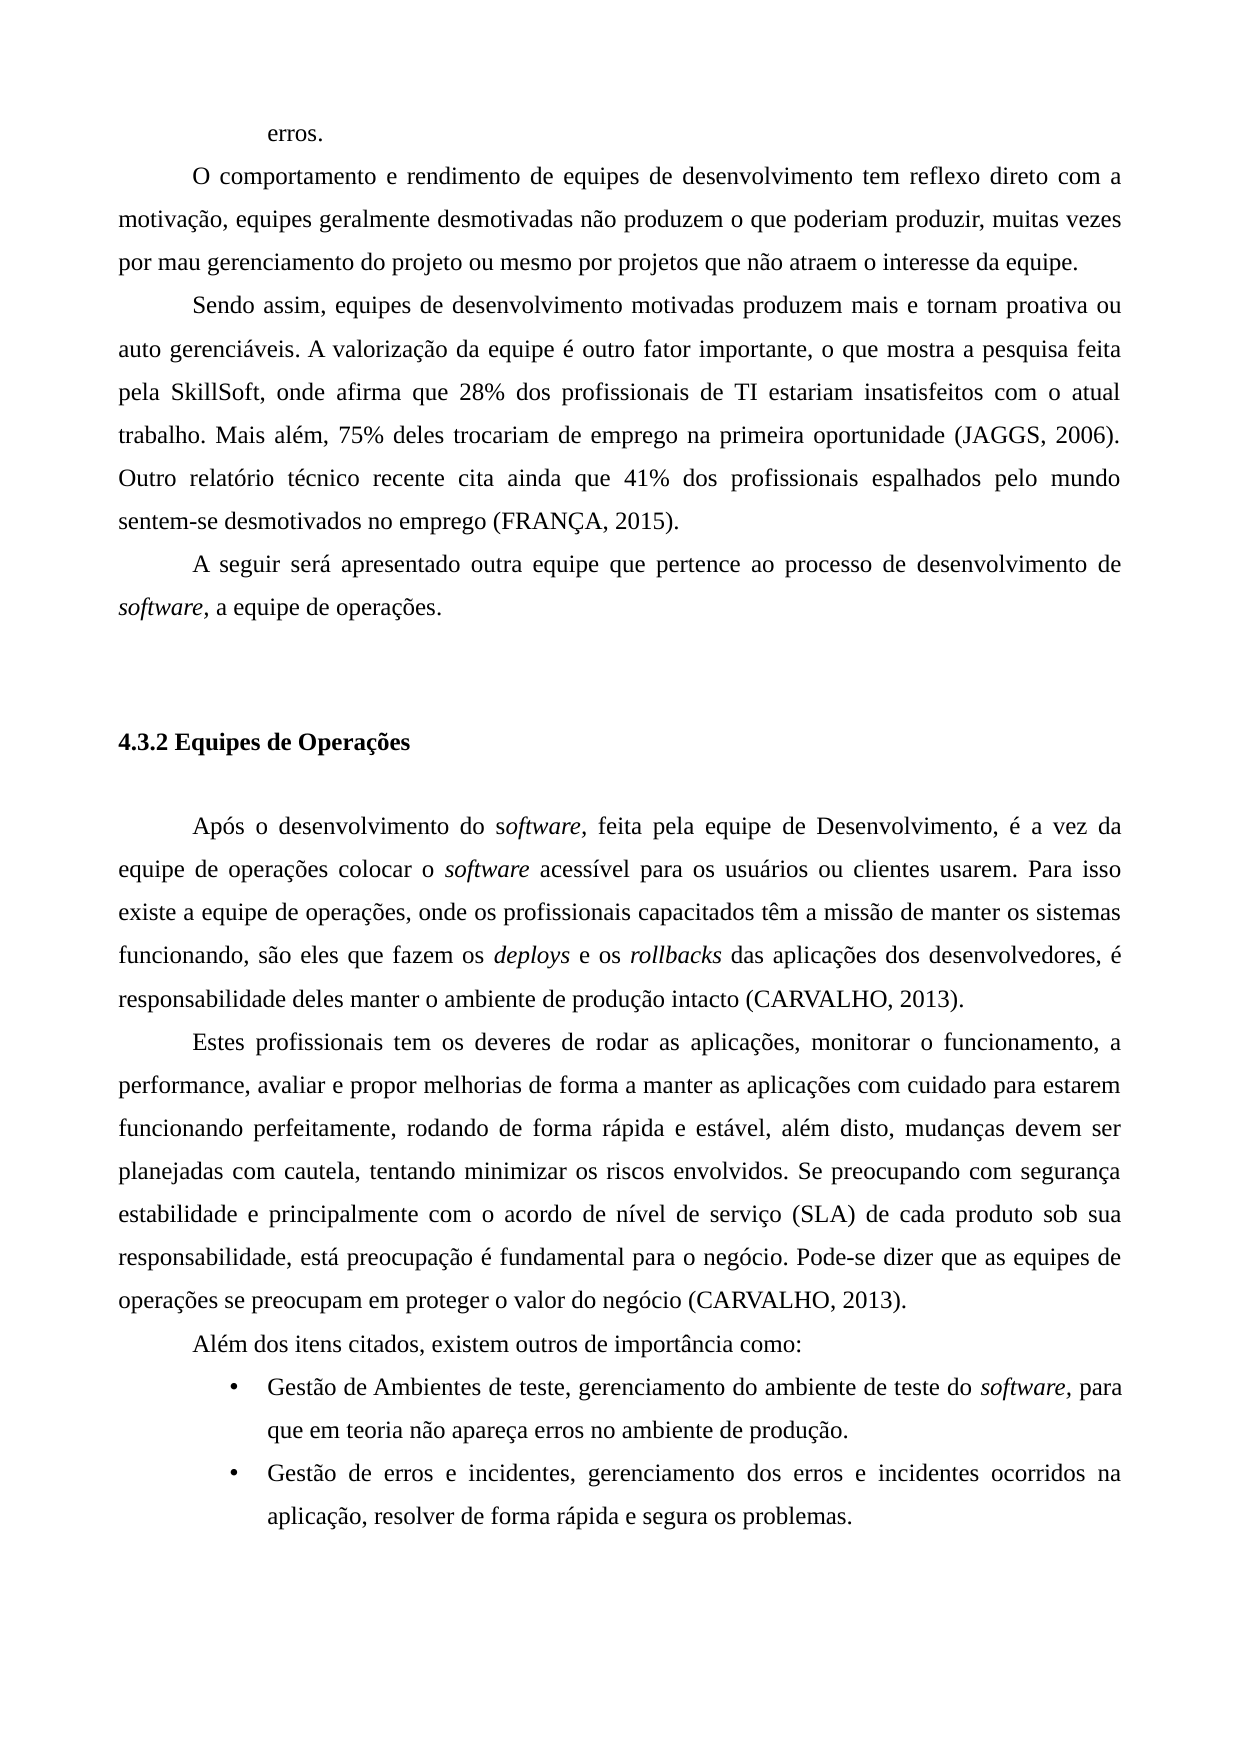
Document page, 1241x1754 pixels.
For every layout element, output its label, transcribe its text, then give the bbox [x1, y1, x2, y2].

text Após o desenvolvimento do software, feita pela equipe de Desenvolvimento, é a vez da equipe de operações colocar o software acessível para os usuários ou clientes usarem. Para isso existe a equipe de operações, onde os profissionais capacitados têm a missão de manter os sistemas funcionando, são eles que fazem os deploys e os rollbacks das aplicações dos desenvolvedores, é responsabilidade deles manter o ambiente de produção intacto (CARVALHO, 2013). [118, 811, 1122, 1012]
text A seguir será apresentado outra equipe que pertence ao processo de desenvolvimento de software, a equipe de operações. [118, 549, 1122, 621]
list Gestão de Ambientes de teste, gerenciamento do ambiente de teste do software, para que em teoria não apareça erros no ambiente de produção. [229, 1372, 1122, 1444]
text Estes profissionais tem os deveres de rodar as aplicações, monitorar o funcionamento, a performance, avaliar e propor melhorias de forma a manter as aplicações com cuidado para estarem funcionando perfeitamente, rodando de forma rápida e estável, além disto, mudanças devem ser planejadas com cautela, tentando minimizar os riscos envolvidos. Se preocupando com segurança estabilidade e principalmente com o acordo de nível de serviço (SLA) de cada produto sob sua responsabilidade, está preocupação é fundamental para o negócio. Pode-se dizer que as equipes de operações se preocupam em proteger o valor do negócio (CARVALHO, 2013). [118, 1027, 1122, 1314]
text Além dos itens citados, existem outros de importância como: [192, 1329, 1122, 1357]
text Sendo assim, equipes de desenvolvimento motivadas produzem mais e tornam proativa ou auto gerenciáveis. A valorização da equipe é outro fator importante, o que mostra a pesquisa feita pela SkillSoft, onde afirma que 28% dos profissionais de TI estariam insatisfeitos com o atual trabalho. Mais além, 75% deles trocariam de emprego na primeira oportunidade (JAGGS, 2006). Outro relatório técnico recente cita ainda que 41% dos profissionais espalhados pelo mundo sentem-se desmotivados no emprego (FRANÇA, 2015). [118, 291, 1122, 535]
text O comportamento e rendimento de equipes de desenvolvimento tem reflexo direto com a motivação, equipes geralmente desmotivadas não produzem o que poderiam produzir, muitas vezes por mau gerenciamento do projeto ou mesmo por projetos que não atraem o interesse da equipe. [118, 161, 1122, 276]
list erros. [229, 118, 1122, 147]
list Gestão de erros e incidentes, gerenciamento dos erros e incidentes ocorridos na aplicação, resolver de forma rápida e segura os problemas. [229, 1458, 1122, 1530]
subtitle 4.3.2 Equipes de Operações [118, 727, 1122, 756]
